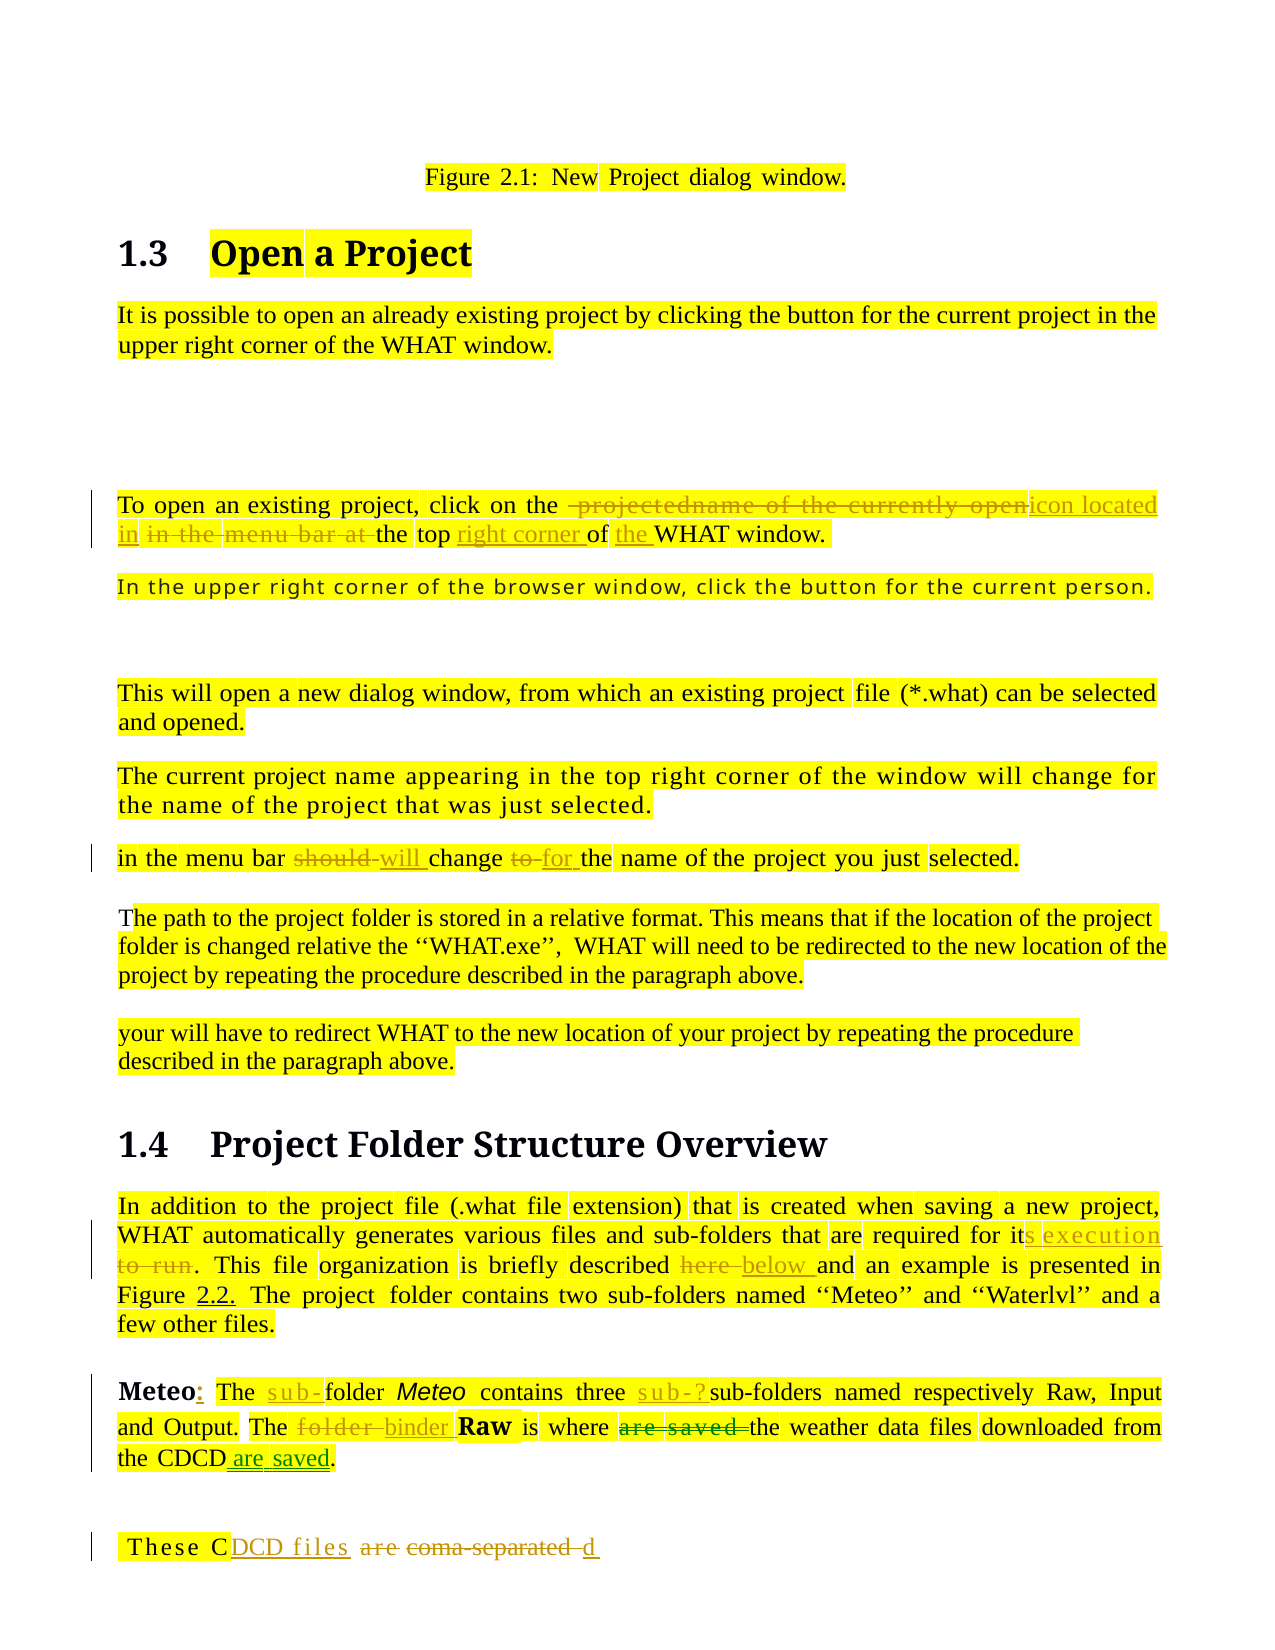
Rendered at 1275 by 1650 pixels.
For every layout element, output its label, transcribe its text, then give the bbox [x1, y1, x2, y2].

text your will have to redirect WHAT to the new location of your project by repeating the procedure described in the paragraph above. [118, 1018, 1173, 1075]
text This will open a new dialog window, from which an existing project file (*.what) can be selected and opened. [117, 678, 1157, 736]
list Project Folder Structure Overview [118, 1119, 1173, 1167]
text In the upper right corner of the browser window, click the button for the current person. [117, 573, 1157, 600]
text Meteo: The sub-folder Meteo contains three sub-?sub-folders named respectively Raw, Input and Output. The binder Raw is where the weather data files downloaded from the CDCD are saved. [117, 1374, 1162, 1472]
text in the menu bar will change for the name of the project you just selected. [117, 843, 1157, 872]
text Figure 2.1: New Project dialog window. [425, 162, 1173, 191]
text These CDCD files d [117, 1532, 1162, 1561]
text It is possible to open an already existing project by clicking the button for the current project in the upper right corner of the WHAT window. [117, 301, 1157, 359]
text To open an existing project, click on the icon located in the top right corner of the WHAT window. [117, 490, 1157, 548]
text The path to the project folder is stored in a relative format. This means that if the location of the project folder is changed relative the ‘‘WHAT.exe’’, WHAT will need to be redirected to the new location of the project by repeating the procedure described in the paragraph above. [118, 903, 1173, 989]
text In addition to the project file (.what file extension) that is created when saving a new project, WHAT automatically generates various files and sub-folders that are required for its execution. This file organization is briefly described below and an example is presented in Figure 2.2. The project folder contains two sub-folders named ‘‘Meteo’’ and ‘‘Waterlvl’’ and a few other files. [117, 1191, 1161, 1338]
text The current project name appearing in the top right corner of the window will change for the name of the project that was just selected. [117, 761, 1157, 819]
list Open a Project [118, 229, 1173, 277]
